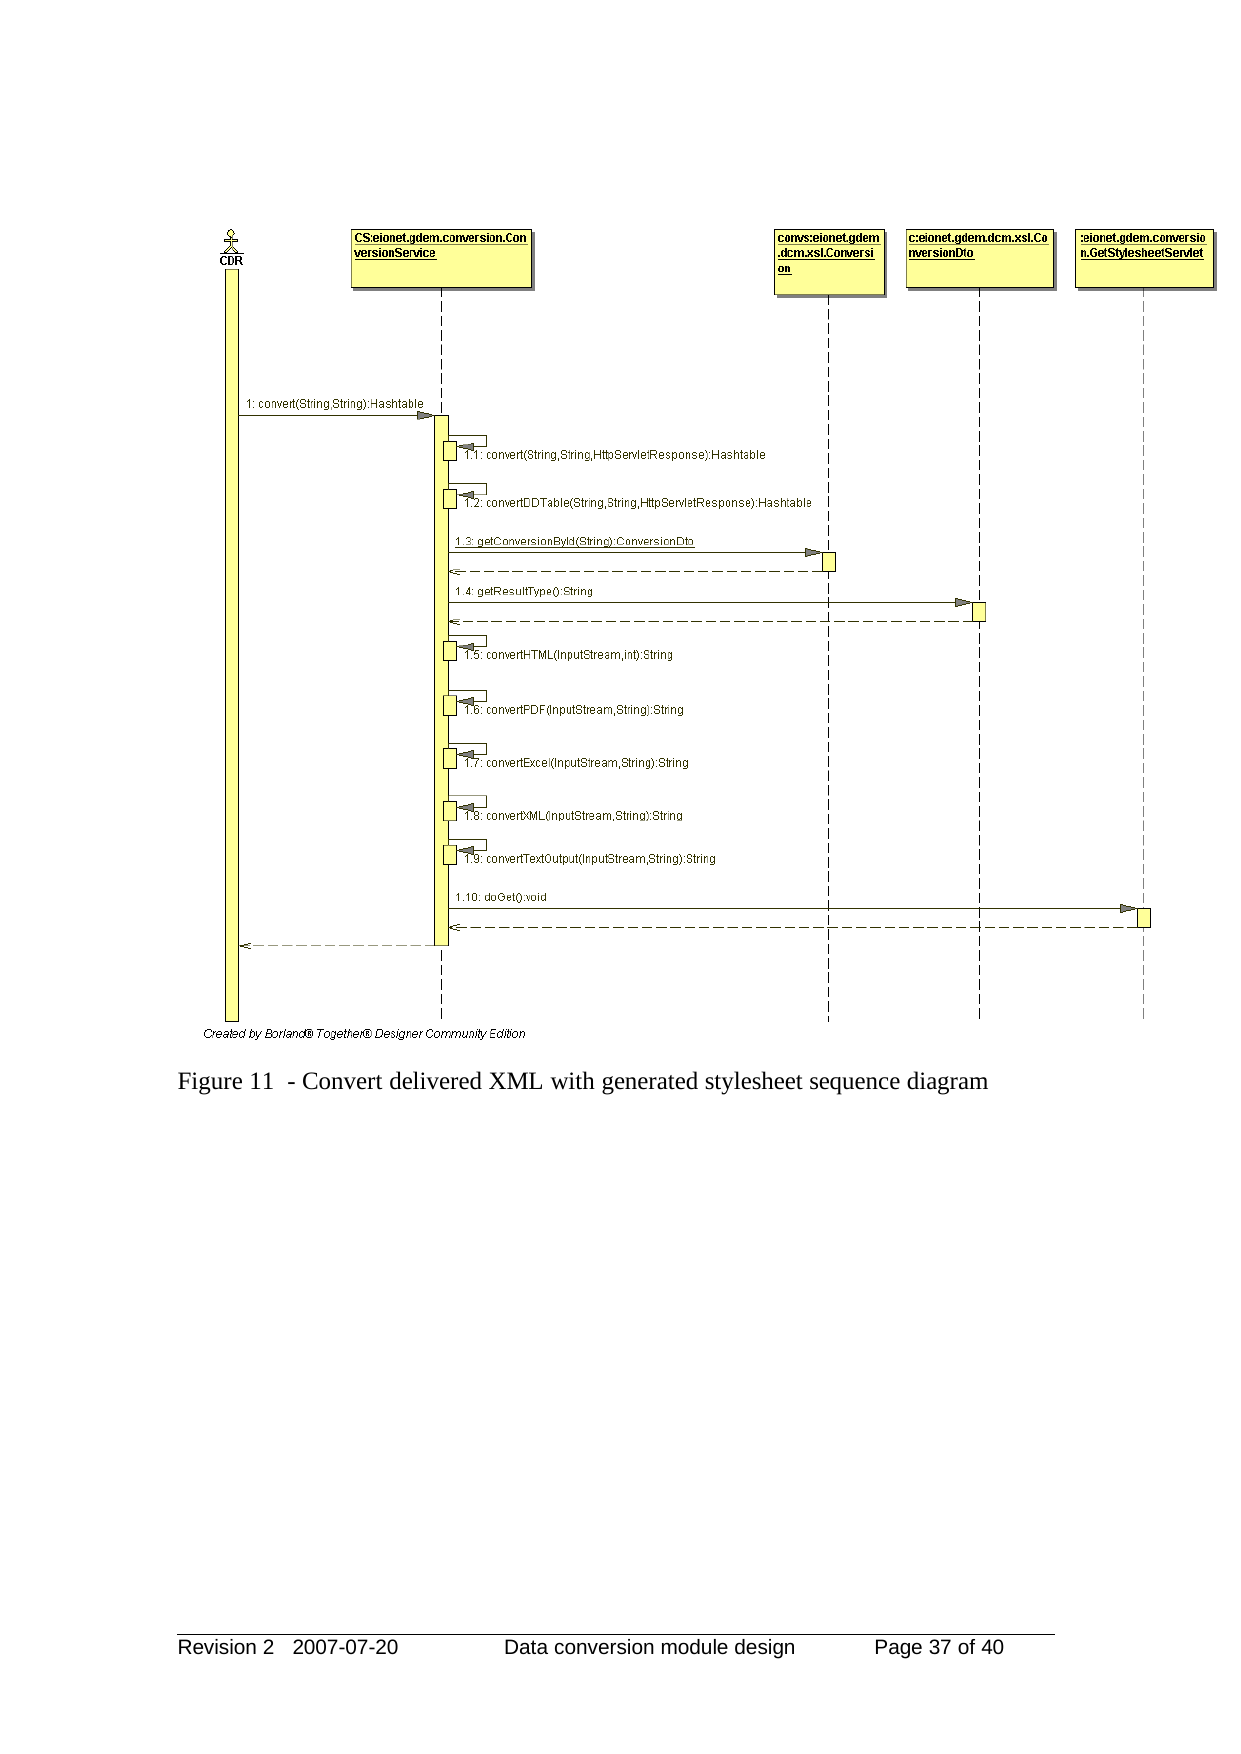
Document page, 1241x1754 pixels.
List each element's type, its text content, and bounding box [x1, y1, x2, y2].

text Figure 11 - Convert delivered XML with generated stylesheet sequence diagram [177, 1066, 1092, 1095]
picture [193, 219, 1223, 1046]
